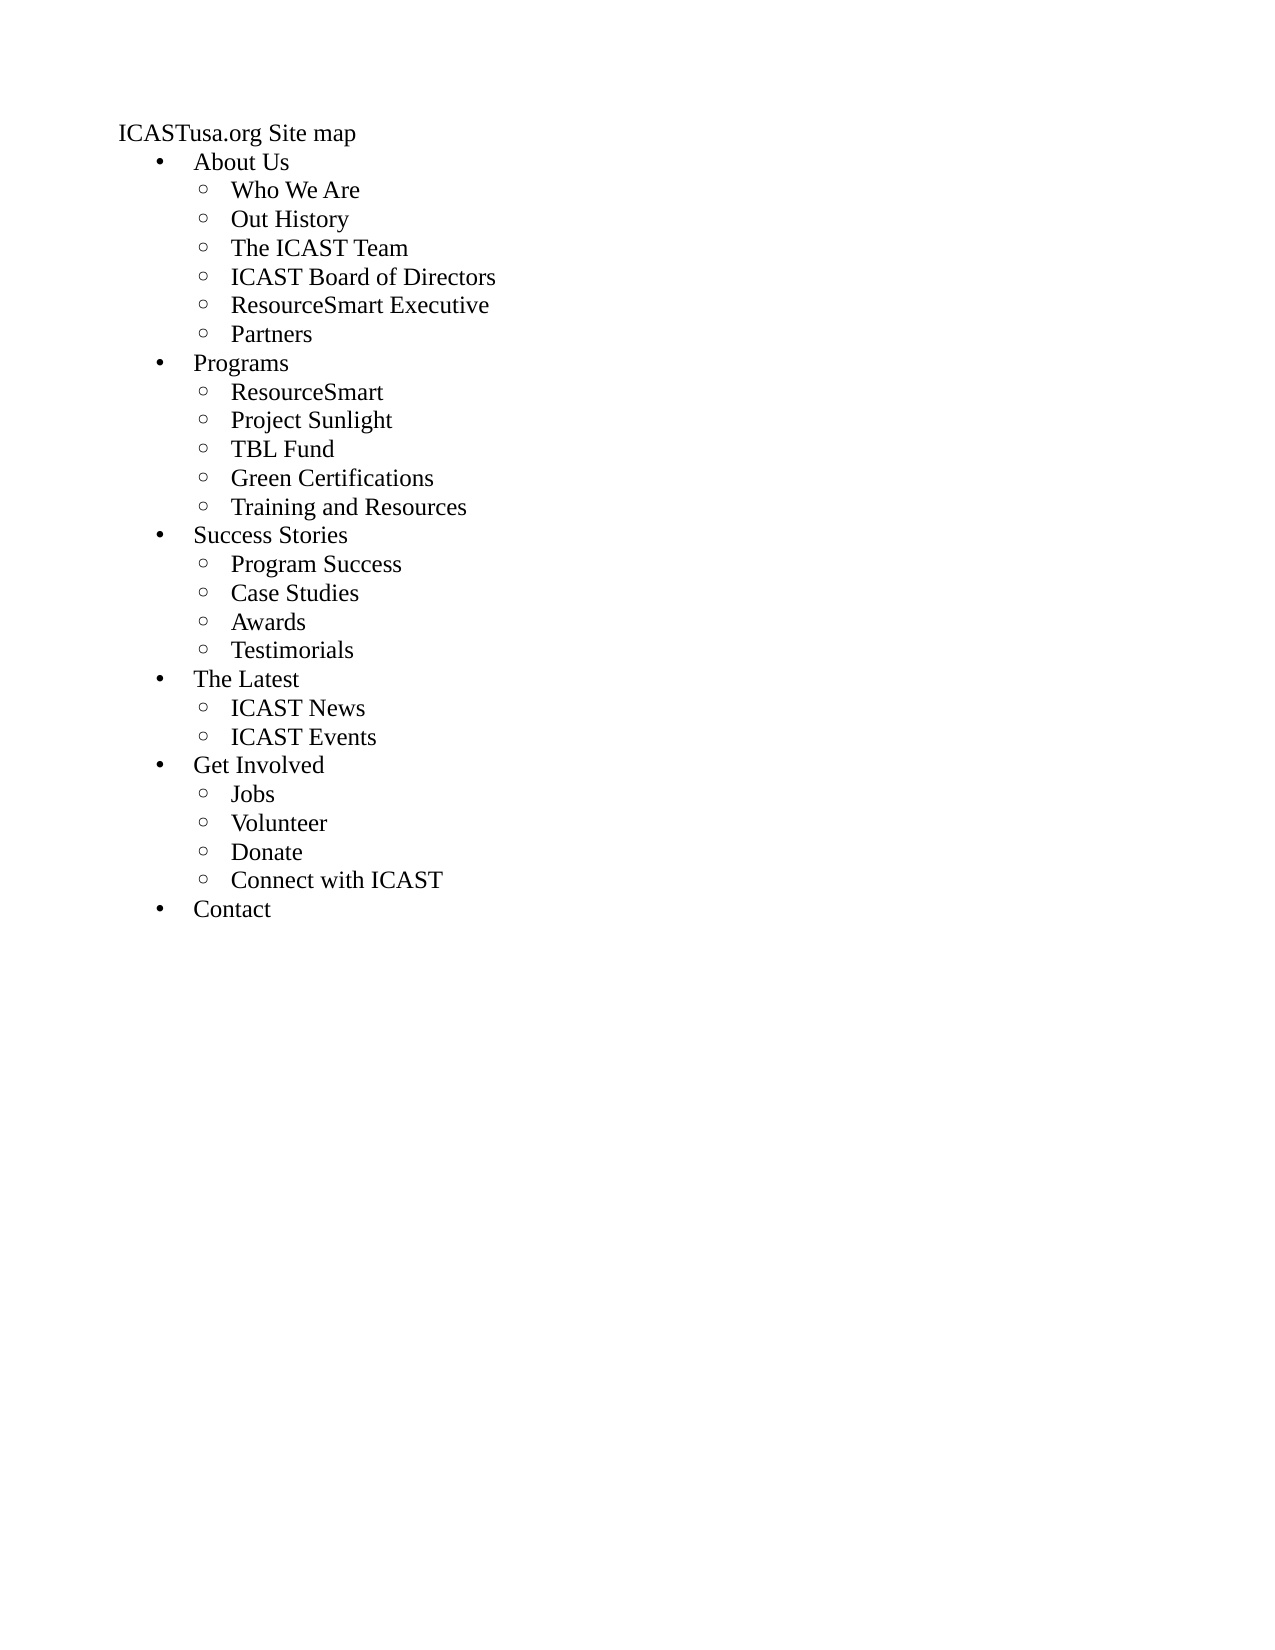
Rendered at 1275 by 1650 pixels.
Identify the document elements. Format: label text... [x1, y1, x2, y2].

list ResourceSmart Executive [193, 291, 1157, 319]
list Connect with ICAST [193, 866, 1157, 894]
list Case Studies [193, 578, 1157, 607]
list Testimorials [193, 636, 1157, 664]
list ICAST News [193, 693, 1157, 722]
list Get Involved [156, 751, 1157, 779]
list Out History [193, 204, 1157, 233]
list Success Stories [156, 521, 1157, 549]
list Jobs [193, 779, 1157, 808]
list About Us [156, 147, 1157, 176]
list The Latest [156, 664, 1157, 693]
list Donate [193, 837, 1157, 866]
list The ICAST Team [193, 233, 1157, 262]
list TBL Fund [193, 434, 1157, 463]
list Volunteer [193, 808, 1157, 837]
list ResourceSmart [193, 377, 1157, 406]
list Project Sunlight [193, 406, 1157, 434]
list Training and Resources [193, 492, 1157, 521]
list ICAST Board of Directors [193, 262, 1157, 291]
list Partners [193, 319, 1157, 348]
list Programs [156, 348, 1157, 377]
list Who We Are [193, 176, 1157, 204]
text ICASTusa.org Site map [118, 118, 1157, 147]
list Contact [156, 894, 1157, 923]
list Program Success [193, 549, 1157, 578]
list Green Certifications [193, 463, 1157, 492]
list Awards [193, 607, 1157, 636]
list ICAST Events [193, 722, 1157, 751]
